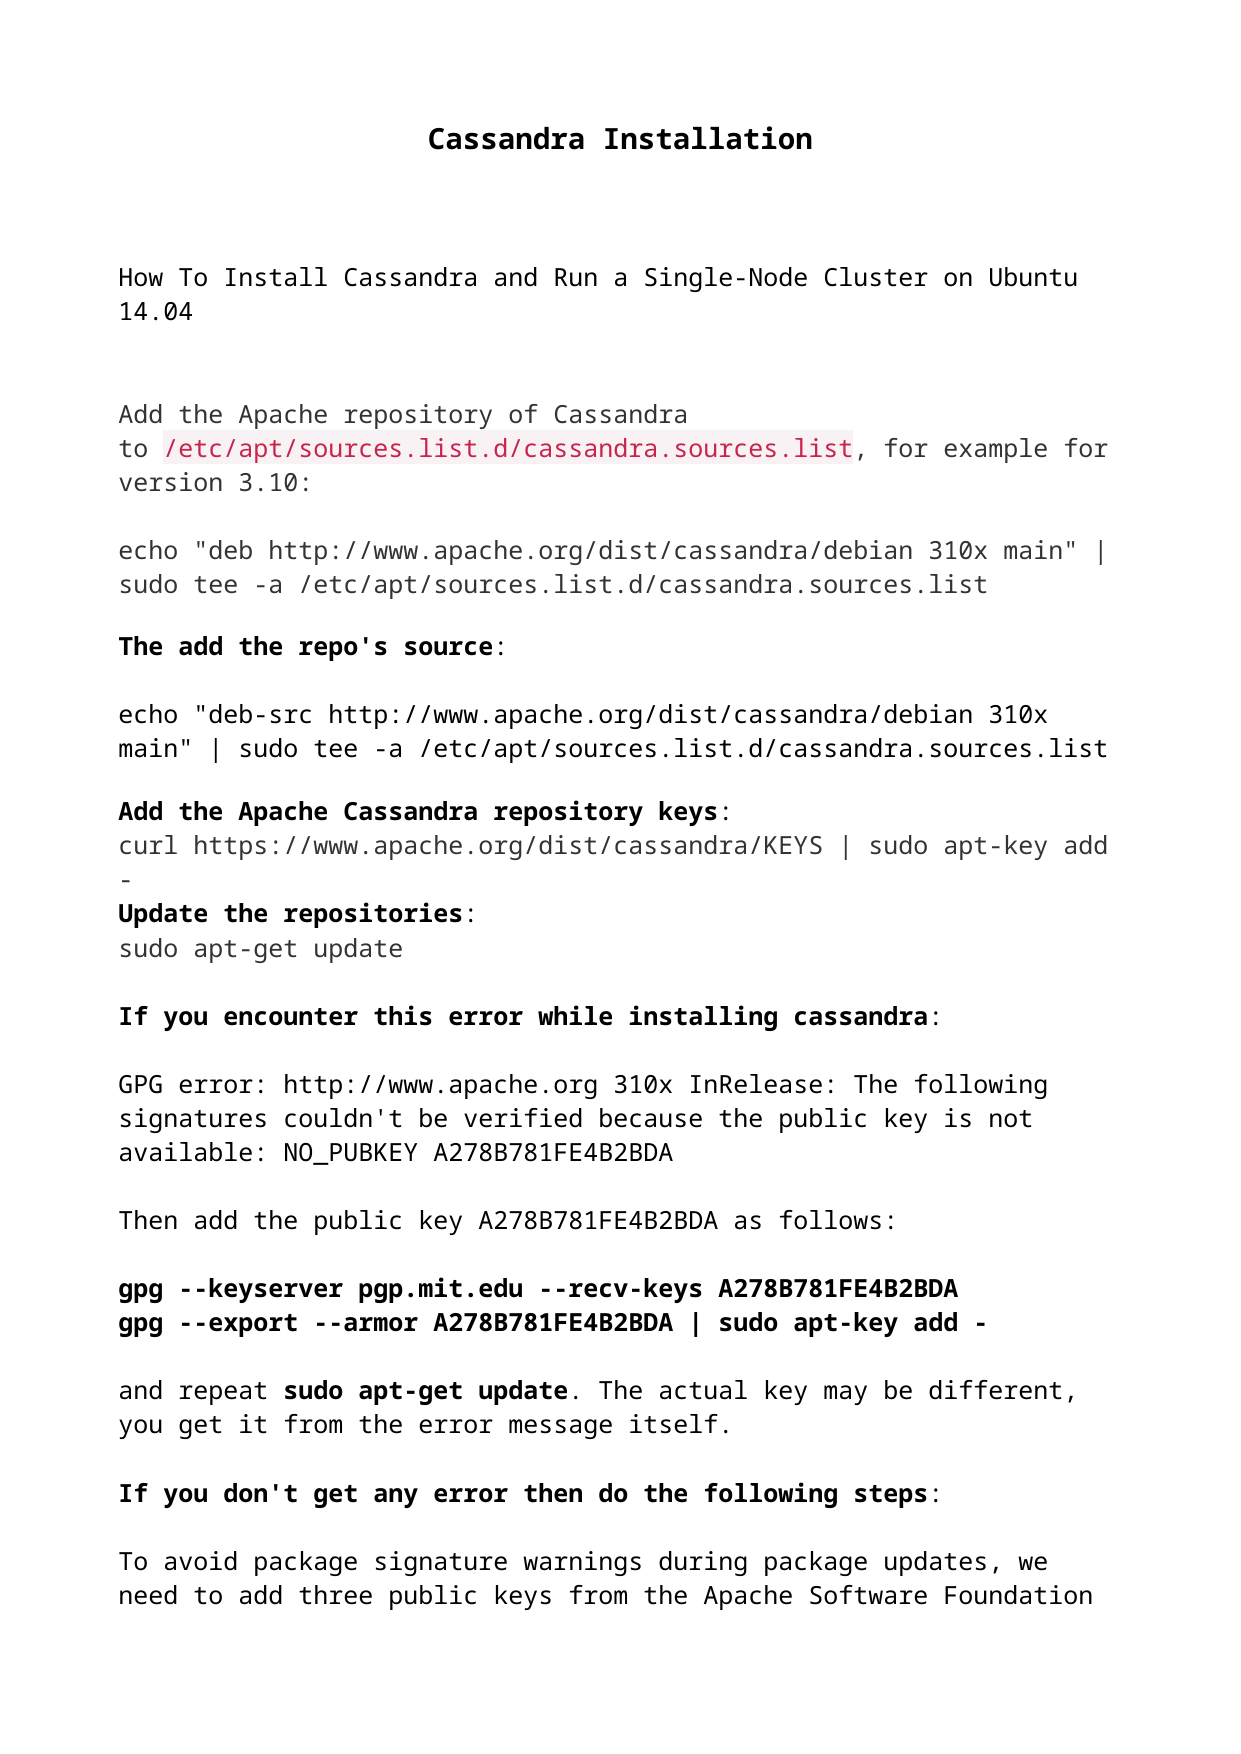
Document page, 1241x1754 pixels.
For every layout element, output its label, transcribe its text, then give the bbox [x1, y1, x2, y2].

text gpg --keyserver pgp.mit.edu --recv-keys A278B781FE4B2BDA [118, 1271, 1122, 1305]
text If you encounter this error while installing cassandra: [118, 998, 1122, 1032]
text Add the Apache repository of Cassandra to /etc/apt/sources.list.d/cassandra.sources.list, for example for version 3.10: [118, 396, 1122, 498]
text If you don't get any error then do the following steps: [118, 1475, 1122, 1509]
text To avoid package signature warnings during package updates, we need to add three public keys from the Apache Software Foundation [118, 1543, 1122, 1611]
text Update the repositories: [118, 896, 1122, 930]
text echo "deb http://www.apache.org/dist/cassandra/debian 310x main" | sudo tee -a /etc/apt/sources.list.d/cassandra.sources.list [118, 532, 1122, 601]
text Add the Apache Cassandra repository keys: [118, 794, 1122, 828]
text GPG error: http://www.apache.org 310x InRelease: The following signatures couldn't be verified because the public key is not available: NO_PUBKEY A278B781FE4B2BDA [118, 1066, 1122, 1169]
text curl https://www.apache.org/dist/cassandra/KEYS | sudo apt-key add - [118, 828, 1122, 896]
text The add the repo's source: [118, 629, 1122, 697]
text How To Install Cassandra and Run a Single-Node Cluster on Ubuntu 14.04 [118, 260, 1122, 328]
text echo "deb-src http://www.apache.org/dist/cassandra/debian 310x main" | sudo tee -a /etc/apt/sources.list.d/cassandra.sources.list [118, 697, 1122, 794]
text Then add the public key A278B781FE4B2BDA as follows: [118, 1203, 1122, 1237]
text sudo apt-get update [118, 930, 1122, 964]
text and repeat sudo apt-get update. The actual key may be different, you get it from the error message itself. [118, 1373, 1122, 1441]
text Cassandra Installation [118, 118, 1122, 158]
text gpg --export --armor A278B781FE4B2BDA | sudo apt-key add - [118, 1305, 1122, 1339]
